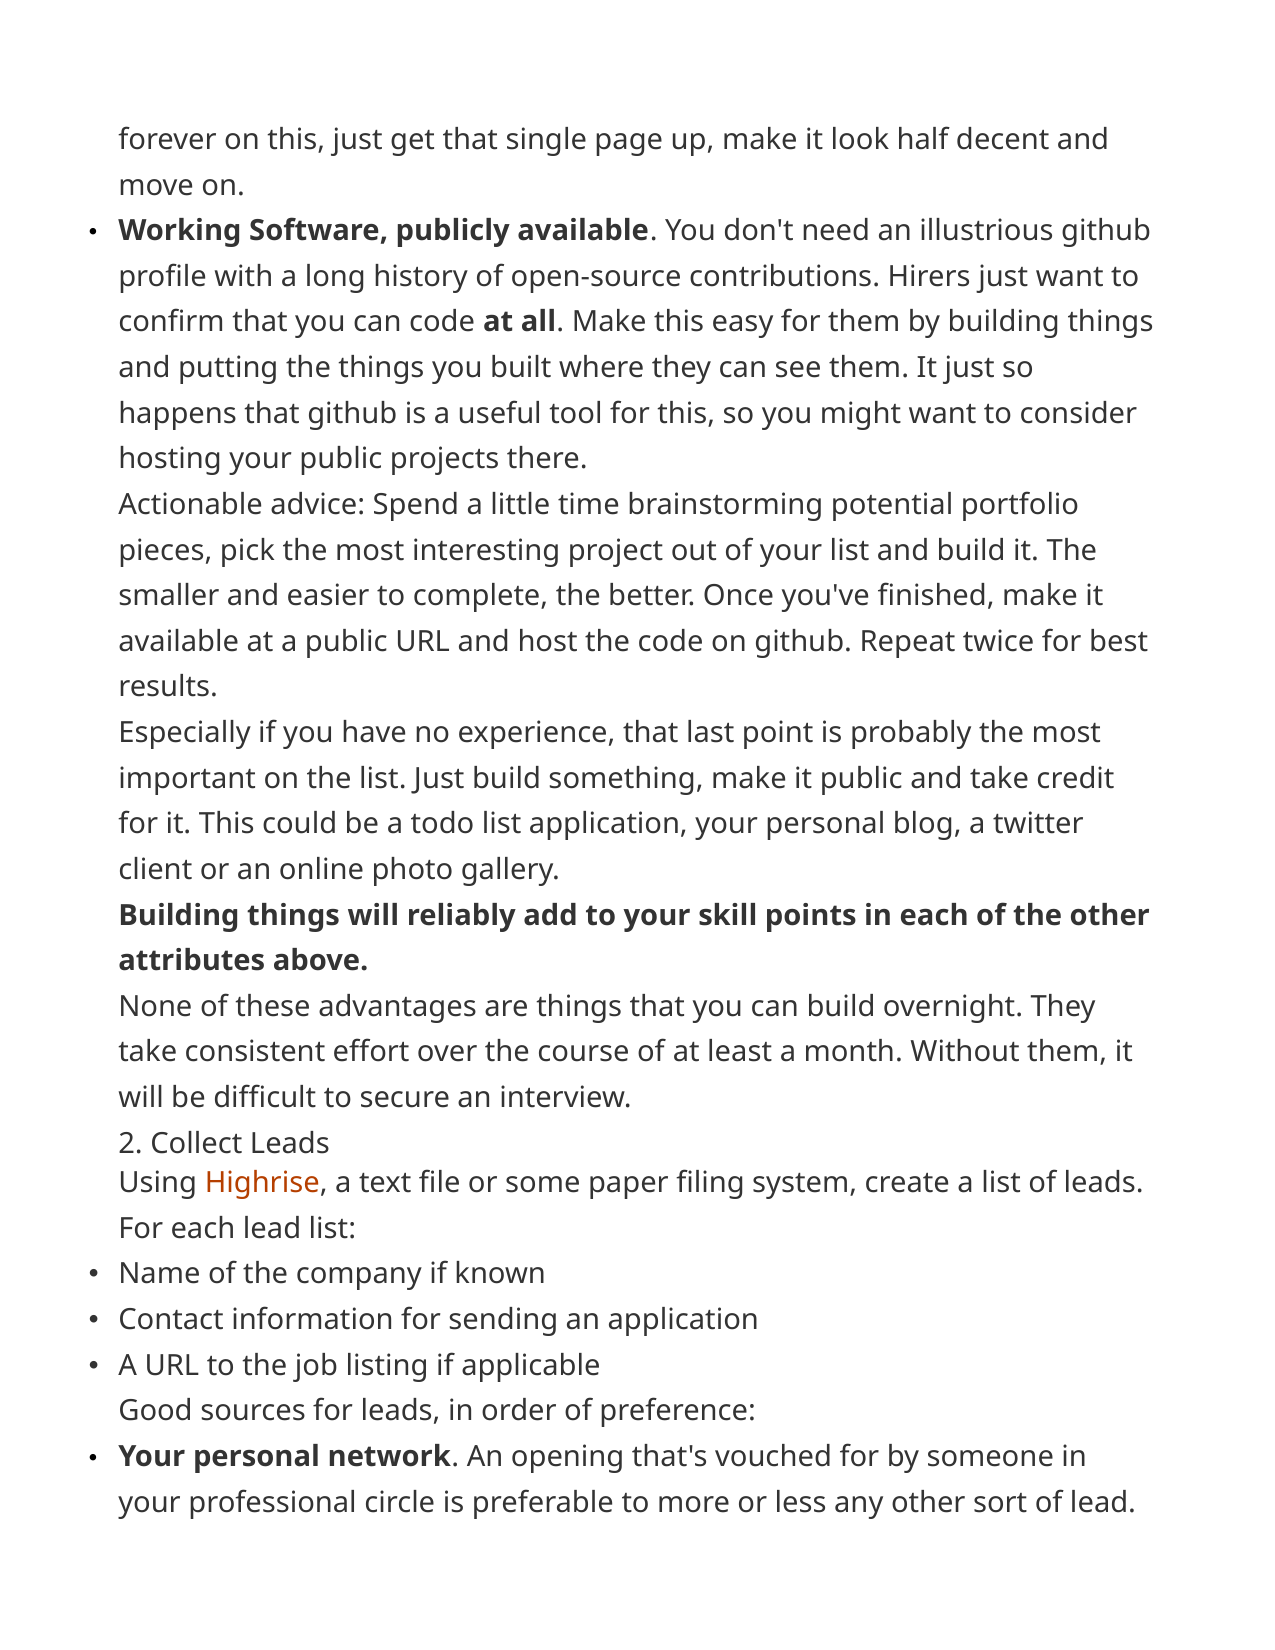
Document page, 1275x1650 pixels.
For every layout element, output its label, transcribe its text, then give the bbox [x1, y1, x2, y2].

list Your personal network. An opening that's vouched for by someone in your professional circle is preferable to more or less any other sort of lead. [118, 1435, 1157, 1521]
text None of these advantages are things that you can build overnight. They take consistent effort over the course of at least a month. Without them, it will be difficult to secure an interview. [118, 985, 1157, 1116]
list Contact information for sending an application [118, 1298, 1157, 1338]
list A URL to the job listing if applicable [118, 1344, 1157, 1384]
list Name of the company if known [118, 1253, 1157, 1292]
list Working Software, publicly available. You don't need an illustrious github profile with a long history of open-source contributions. Hirers just want to confirm that you can code at all. Make this easy for them by building things and putting the things you built where they can see them. It just so happens that github is a useful tool for this, so you might want to consider hosting your public projects there. [118, 209, 1157, 477]
text Building things will reliably add to your skill points in each of the other attributes above. [118, 894, 1157, 979]
text Especially if you have no experience, that last point is probably the most important on the list. Just build something, make it public and take credit for it. This could be a todo list application, your personal blog, a twitter client or an online photo gallery. [118, 711, 1157, 888]
subtitle 2. Collect Leads [118, 1122, 1157, 1162]
text Using Highrise, a text file or some paper filing system, create a list of leads. For each lead list: [118, 1162, 1157, 1247]
list forever on this, just get that single page up, make it look half decent and move on. [118, 118, 1157, 203]
text Good sources for leads, in order of preference: [118, 1390, 1157, 1429]
list Actionable advice: Spend a little time brainstorming potential portfolio pieces, pick the most interesting project out of your list and build it. The smaller and easier to complete, the better. Once you've finished, make it available at a public URL and host the code on github. Repeat twice for best results. [118, 483, 1157, 705]
